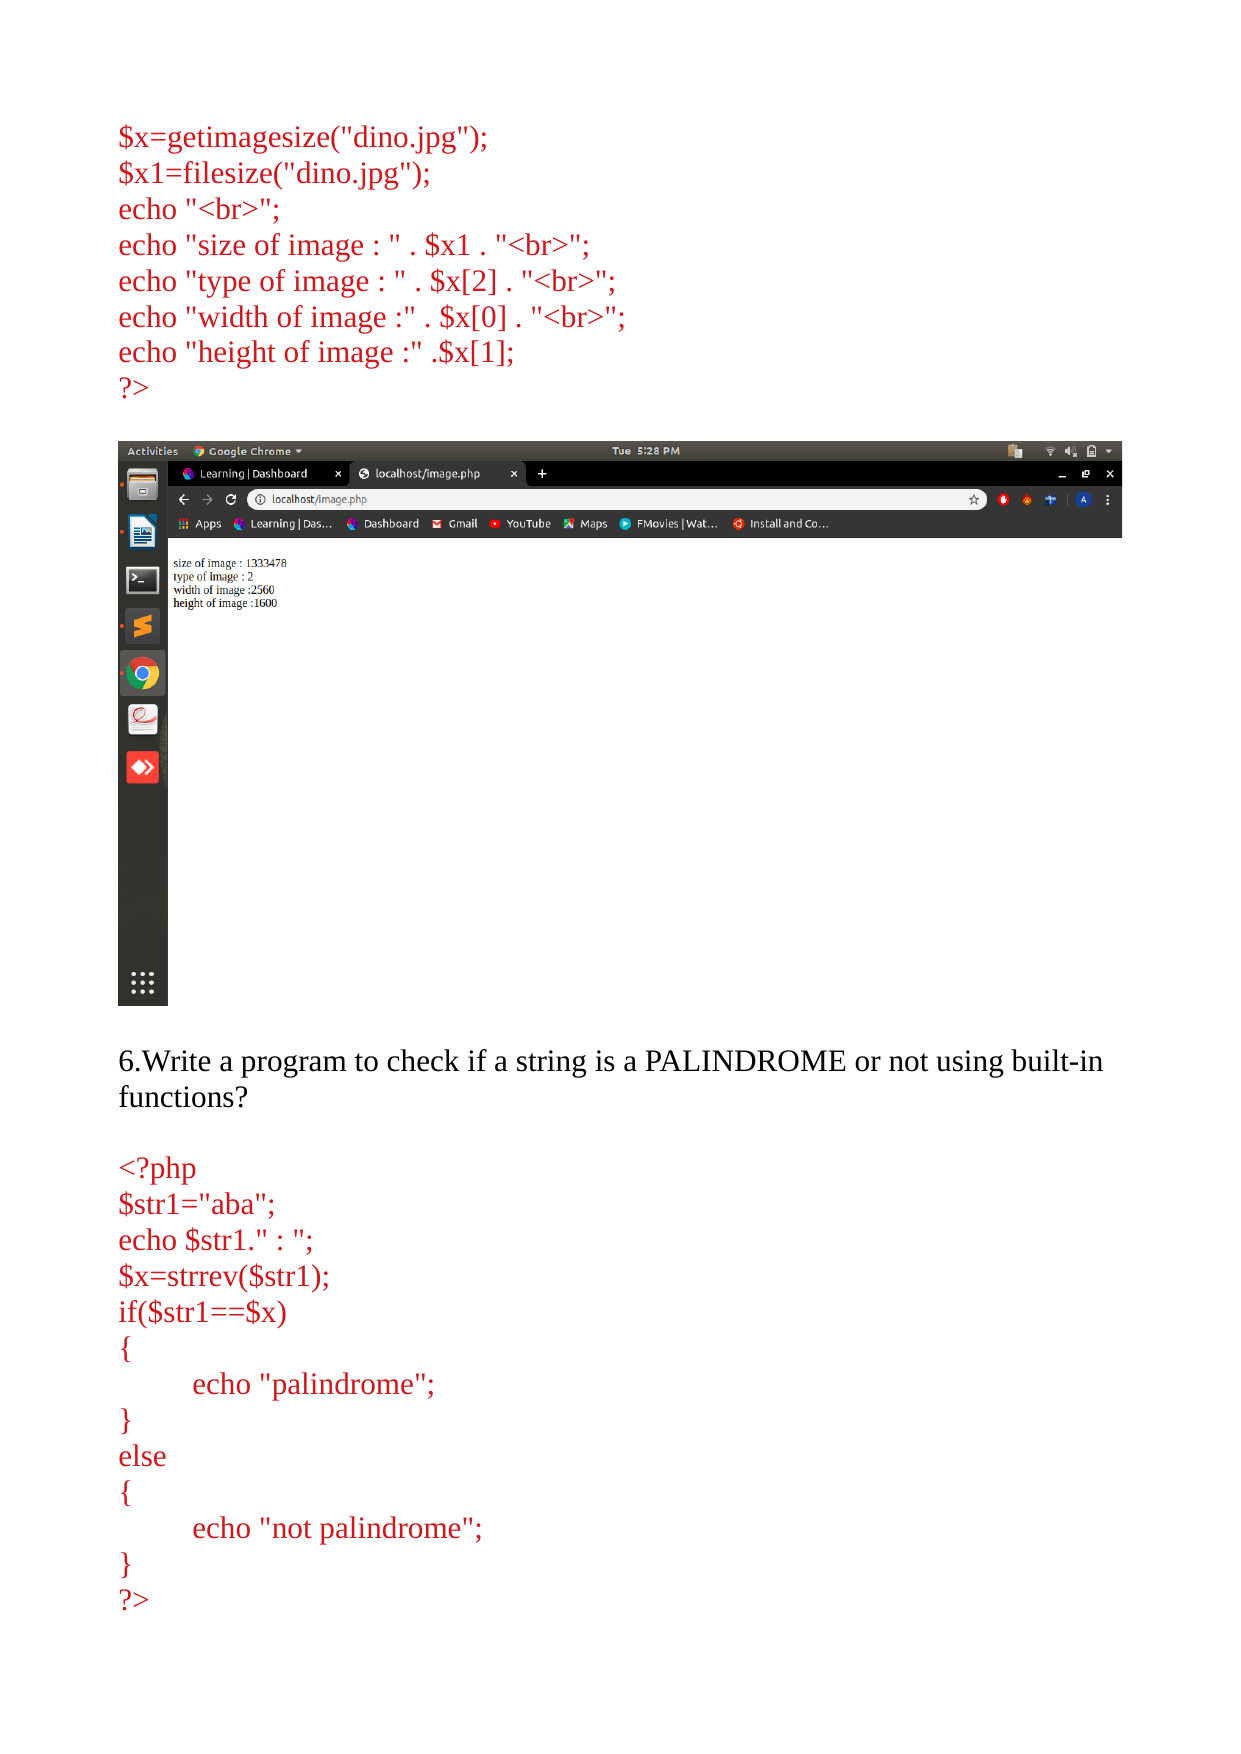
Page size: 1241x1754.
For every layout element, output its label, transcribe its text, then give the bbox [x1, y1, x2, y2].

text } [118, 1545, 1122, 1581]
picture [118, 441, 1123, 1006]
text echo "palindrome"; [118, 1365, 1122, 1401]
text { [118, 1473, 1122, 1509]
text $x=getimagesize("dino.jpg"); [118, 118, 1122, 154]
text ?> [118, 370, 1122, 406]
text $x=strrev($str1); [118, 1257, 1122, 1293]
text { [118, 1329, 1122, 1365]
text if($str1==$x) [118, 1293, 1122, 1329]
text ?> [118, 1581, 1122, 1617]
text echo "size of image : " . $x1 . "<br>"; [118, 226, 1122, 262]
text echo "width of image :" . $x[0] . "<br>"; [118, 298, 1122, 334]
text 6.Write a program to check if a string is a PALINDROME or not using built-in functions? [118, 1042, 1122, 1114]
text echo "not palindrome"; [118, 1509, 1122, 1545]
text <?php [118, 1150, 1122, 1186]
text echo "<br>"; [118, 190, 1122, 226]
text } [118, 1401, 1122, 1437]
text echo $str1." : "; [118, 1222, 1122, 1257]
text echo "type of image : " . $x[2] . "<br>"; [118, 262, 1122, 298]
text else [118, 1437, 1122, 1473]
text $str1="aba"; [118, 1186, 1122, 1222]
text $x1=filesize("dino.jpg"); [118, 154, 1122, 190]
text echo "height of image :" .$x[1]; [118, 334, 1122, 370]
